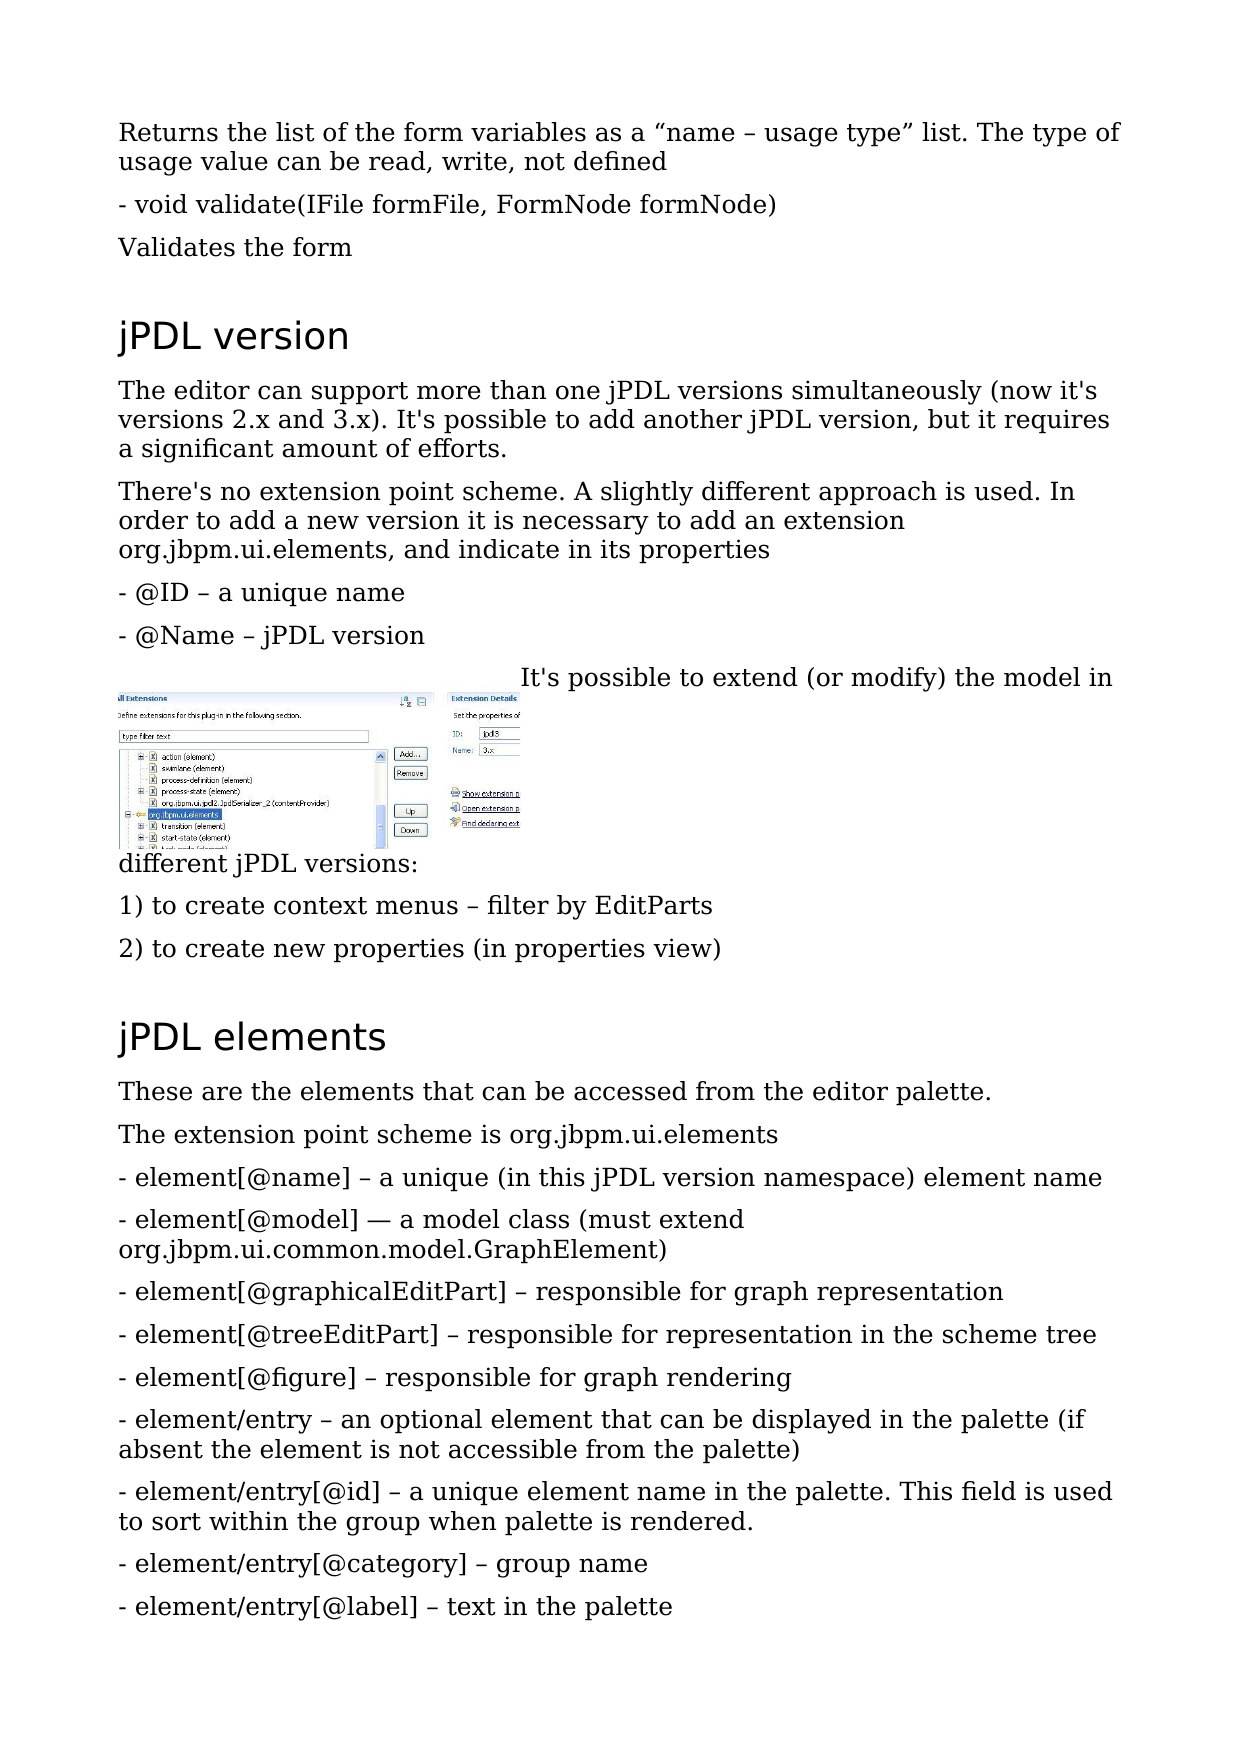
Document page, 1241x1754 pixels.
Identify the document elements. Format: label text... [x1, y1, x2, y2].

text The extension point scheme is org.jbpm.ui.elements [118, 1120, 1122, 1149]
text - element[@graphicalEditPart] – responsible for graph representation [118, 1277, 1122, 1307]
text - element[@treeEditPart] – responsible for representation in the scheme tree [118, 1320, 1122, 1349]
subtitle jPDL version [118, 314, 1122, 358]
text These are the elements that can be accessed from the editor palette. [118, 1077, 1122, 1107]
text - element[@model] — a model class (must extend org.jbpm.ui.common.model.GraphElement) [118, 1206, 1122, 1264]
text The editor can support more than one jPDL versions simultaneously (now it's versions 2.x and 3.x). It's possible to add another jPDL version, but it requires a significant amount of efforts. [118, 376, 1122, 463]
text - element[@name] – a unique (in this jPDL version namespace) element name [118, 1163, 1122, 1192]
text - element/entry[@category] – group name [118, 1549, 1122, 1578]
text - @Name – jPDL version [118, 621, 1122, 650]
text - void validate(IFile formFile, FormNode formNode) [118, 190, 1122, 219]
text 1) to create context menus – filter by EditParts [118, 891, 1122, 921]
text It's possible to extend (or modify) the model in different jPDL versions: [118, 663, 1122, 878]
text Returns the list of the form variables as a “name – usage type” list. The type of usage value can be read, write, not defined [118, 118, 1122, 176]
text 2) to create new properties (in properties view) [118, 934, 1122, 963]
text There's no extension point scheme. A slightly different approach is used. In order to add a new version it is necessary to add an extension org.jbpm.ui.elements, and indicate in its properties [118, 477, 1122, 564]
text - element/entry – an optional element that can be displayed in the palette (if absent the element is not accessible from the palette) [118, 1406, 1122, 1464]
text - element[@figure] – responsible for graph rendering [118, 1363, 1122, 1392]
text - @ID – a unique name [118, 578, 1122, 607]
text Validates the form [118, 233, 1122, 262]
text - element/entry[@id] – a unique element name in the palette. This field is used to sort within the group when palette is rendered. [118, 1477, 1122, 1536]
subtitle jPDL elements [118, 1016, 1122, 1059]
text - element/entry[@label] – text in the palette [118, 1592, 1122, 1621]
